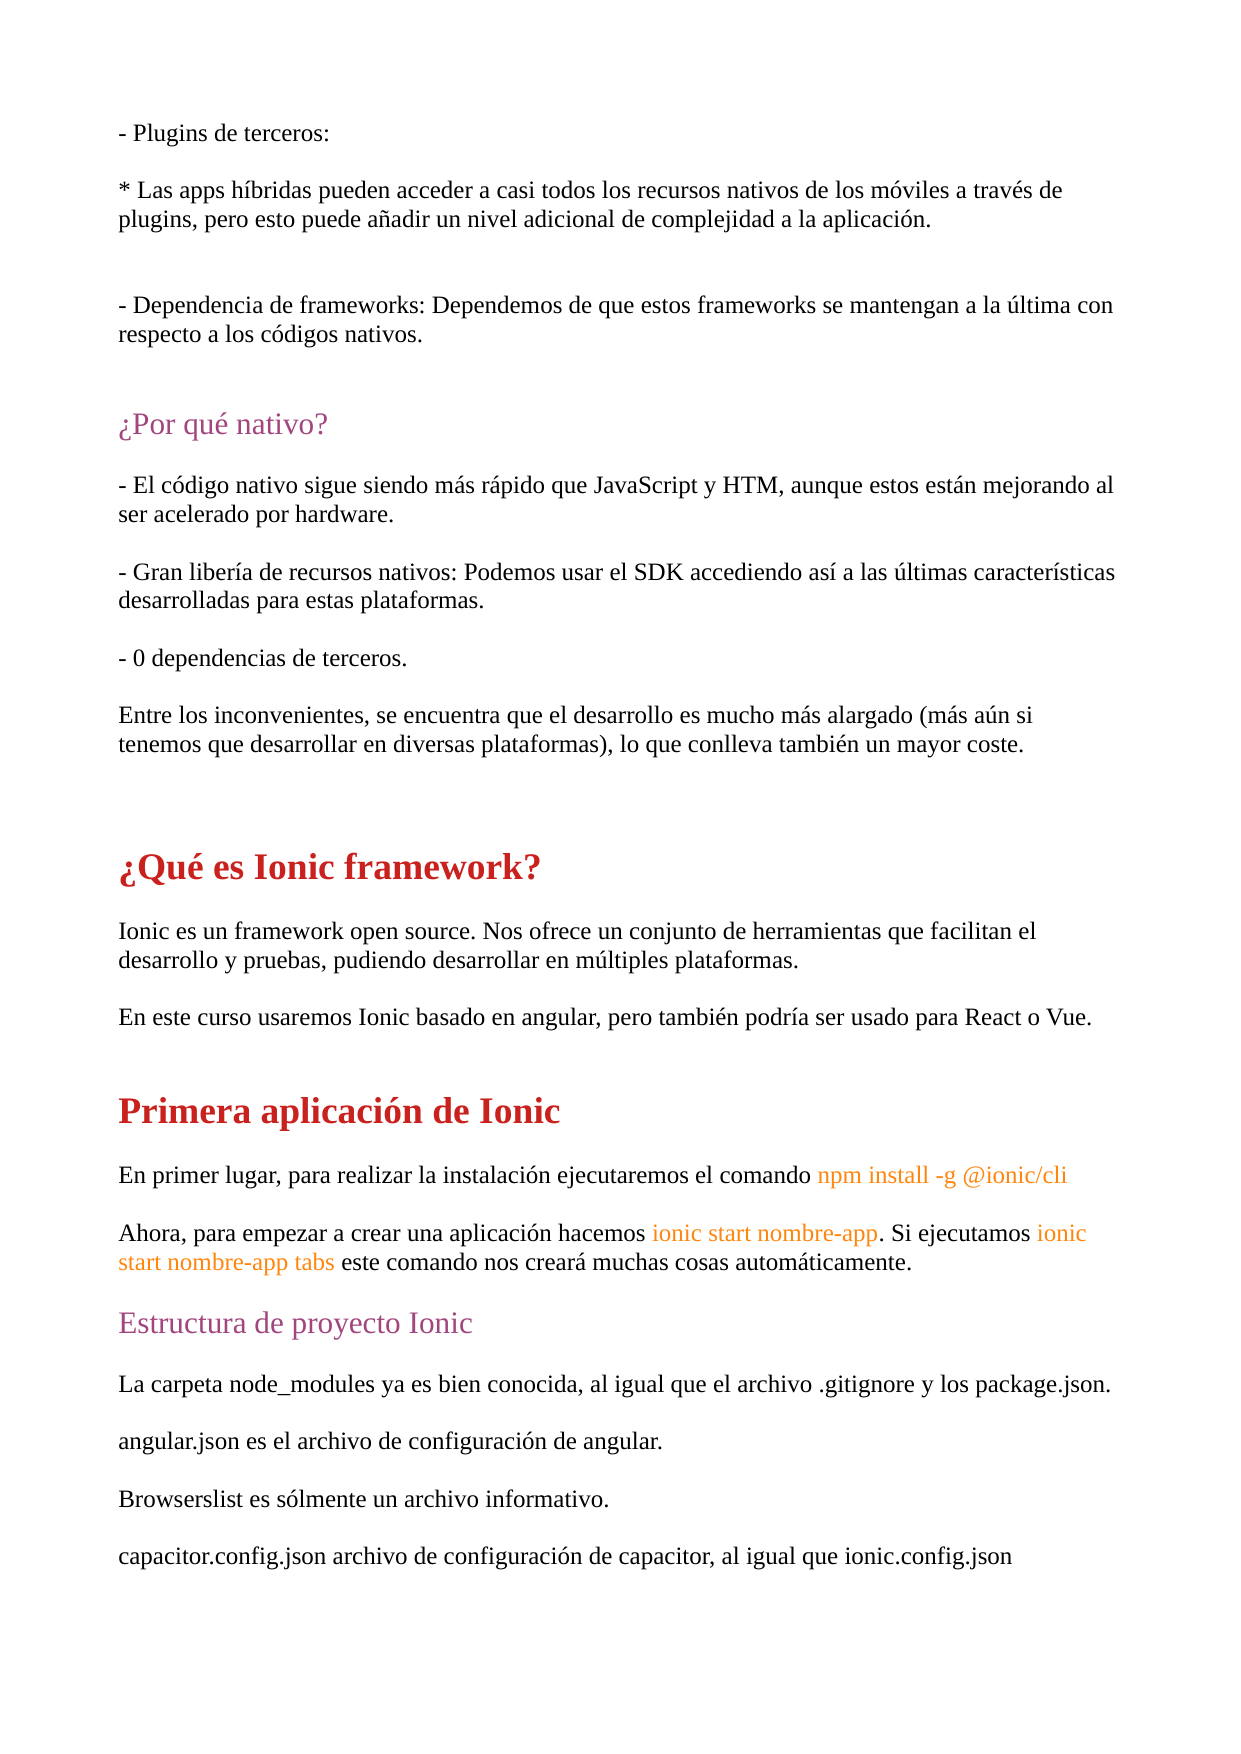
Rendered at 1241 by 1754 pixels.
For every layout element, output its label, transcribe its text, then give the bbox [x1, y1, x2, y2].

text angular.json es el archivo de configuración de angular. [118, 1426, 1122, 1455]
text La carpeta node_modules ya es bien conocida, al igual que el archivo .gitignore y los package.json. [118, 1369, 1122, 1397]
text Browserslist es sólmente un archivo informativo. [118, 1484, 1122, 1512]
text - El código nativo sigue siendo más rápido que JavaScript y HTM, aunque estos están mejorando al ser acelerado por hardware. [118, 470, 1122, 528]
text - Plugins de terceros: [118, 118, 1122, 147]
text capacitor.config.json archivo de configuración de capacitor, al igual que ionic.config.json [118, 1541, 1122, 1570]
text En primer lugar, para realizar la instalación ejecutaremos el comando npm install -g @ionic/cli [118, 1160, 1122, 1189]
text ¿Qué es Ionic framework? [118, 844, 1122, 887]
text ¿Por qué nativo? [118, 406, 1122, 442]
text - 0 dependencias de terceros. [118, 643, 1122, 672]
text Primera aplicación de Ionic [118, 1088, 1122, 1132]
text Entre los inconvenientes, se encuentra que el desarrollo es mucho más alargado (más aún si tenemos que desarrollar en diversas plataformas), lo que conlleva también un mayor coste. [118, 700, 1122, 758]
text Estructura de proyecto Ionic [118, 1304, 1122, 1340]
text - Gran libería de recursos nativos: Podemos usar el SDK accediendo así a las últimas características desarrolladas para estas plataformas. [118, 557, 1122, 614]
text En este curso usaremos Ionic basado en angular, pero también podría ser usado para React o Vue. [118, 1002, 1122, 1031]
text - Dependencia de frameworks: Dependemos de que estos frameworks se mantengan a la última con respecto a los códigos nativos. [118, 291, 1122, 348]
text Ionic es un framework open source. Nos ofrece un conjunto de herramientas que facilitan el desarrollo y pruebas, pudiendo desarrollar en múltiples plataformas. [118, 916, 1122, 973]
text * Las apps híbridas pueden acceder a casi todos los recursos nativos de los móviles a través de plugins, pero esto puede añadir un nivel adicional de complejidad a la aplicación. [118, 176, 1122, 233]
text Ahora, para empezar a crear una aplicación hacemos ionic start nombre-app. Si ejecutamos ionic start nombre-app tabs este comando nos creará muchas cosas automáticamente. [118, 1218, 1122, 1275]
